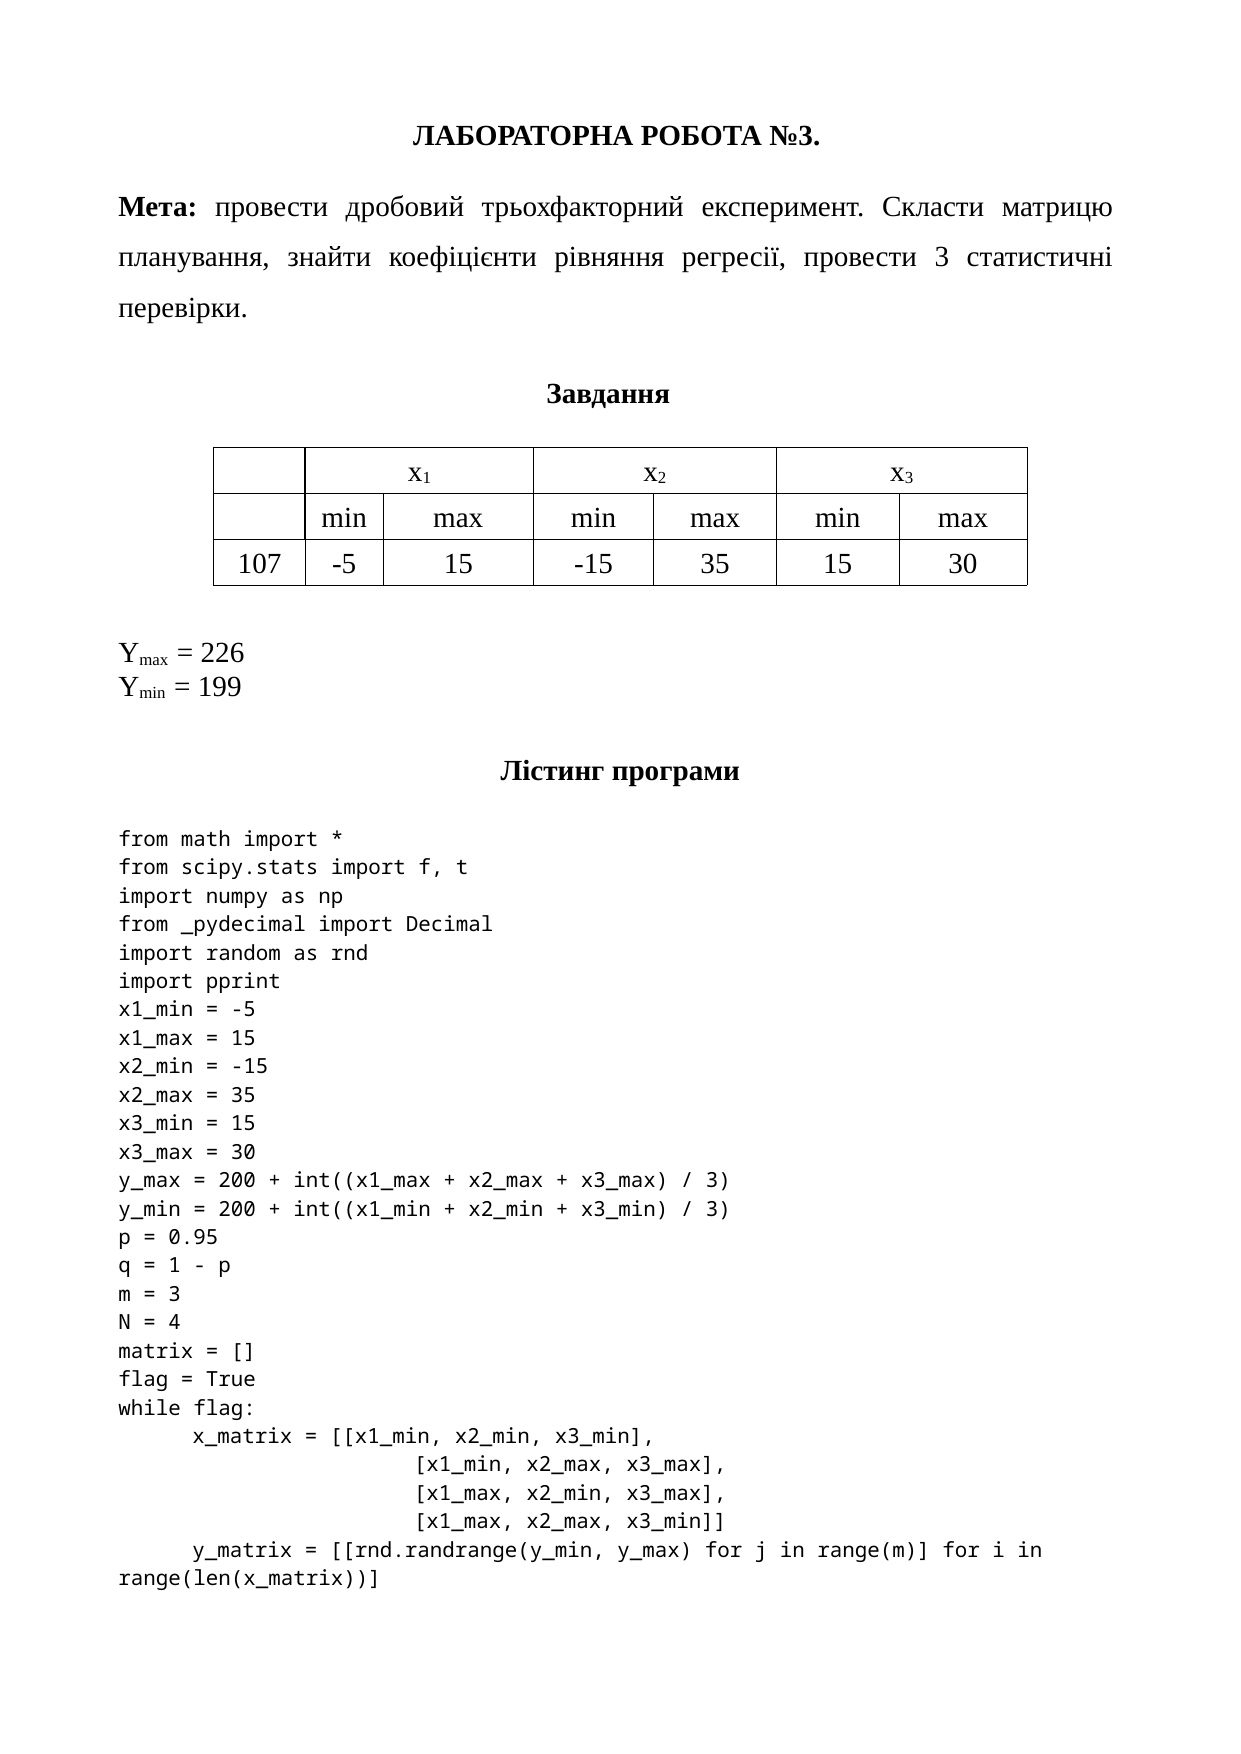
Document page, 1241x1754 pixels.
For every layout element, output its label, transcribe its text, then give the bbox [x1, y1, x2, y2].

table_cell 15 [384, 540, 533, 585]
text Ymax = 226 [118, 635, 1122, 669]
table_cell [214, 494, 304, 539]
text x1_max = 15 [118, 1023, 1122, 1051]
text from scipy.stats import f, t [118, 852, 1122, 881]
text q = 1 - p [118, 1251, 1122, 1279]
table_cell 35 [654, 540, 776, 585]
text [x1_max, x2_min, x3_max], [118, 1478, 1122, 1506]
text matrix = [] [118, 1336, 1122, 1364]
text N = 4 [118, 1307, 1122, 1336]
text while flag: [118, 1393, 1122, 1421]
text x3_min = 15 [118, 1108, 1122, 1137]
table_cell -15 [534, 540, 653, 585]
text x3_max = 30 [118, 1137, 1122, 1165]
text Лістинг програми [118, 753, 1122, 786]
table_cell max [384, 494, 533, 539]
text [x1_max, x2_max, x3_min]] [118, 1506, 1122, 1535]
table_cell max [654, 494, 776, 539]
text flag = True [118, 1364, 1122, 1393]
text y_min = 200 + int((x1_min + x2_min + x3_min) / 3) [118, 1194, 1122, 1222]
text from _pydecimal import Decimal [118, 909, 1122, 938]
table_cell min [777, 494, 899, 539]
text x2_max = 35 [118, 1080, 1122, 1108]
text m = 3 [118, 1279, 1122, 1307]
text y_matrix = [[rnd.randrange(y_min, y_max) for j in range(m)] for i in range(len(x_matrix))] [118, 1535, 1122, 1592]
text x1_min = -5 [118, 994, 1122, 1023]
table_header x3 [777, 448, 1027, 493]
text Мета: провести дробовий трьохфакторний експеримент. Скласти матрицю планування, знайти коефіцієнти рівняння регресії, провести 3 статистичні перевірки. [118, 189, 1114, 323]
text Ymin = 199 [118, 669, 1122, 702]
text p = 0.95 [118, 1222, 1122, 1251]
text import pprint [118, 966, 1122, 994]
table_cell 30 [900, 540, 1027, 585]
table_header [214, 448, 304, 493]
text x_matrix = [[x1_min, x2_min, x3_min], [118, 1421, 1122, 1449]
table_cell min [534, 494, 653, 539]
text y_max = 200 + int((x1_max + x2_max + x3_max) / 3) [118, 1165, 1122, 1194]
table_cell min [306, 494, 383, 539]
text x2_min = -15 [118, 1051, 1122, 1080]
text Завдання [118, 376, 1122, 409]
table_header x1 [306, 448, 533, 493]
text ЛАБОРАТОРНА РОБОТА №3. [118, 118, 1122, 152]
text [x1_min, x2_max, x3_max], [118, 1449, 1122, 1478]
table_cell max [900, 494, 1027, 539]
table_header x2 [534, 448, 776, 493]
table_cell 15 [777, 540, 899, 585]
table_cell -5 [306, 540, 383, 585]
text from math import * [118, 824, 1122, 852]
text import numpy as np [118, 881, 1122, 909]
text import random as rnd [118, 938, 1122, 966]
table_cell 107 [214, 540, 305, 585]
